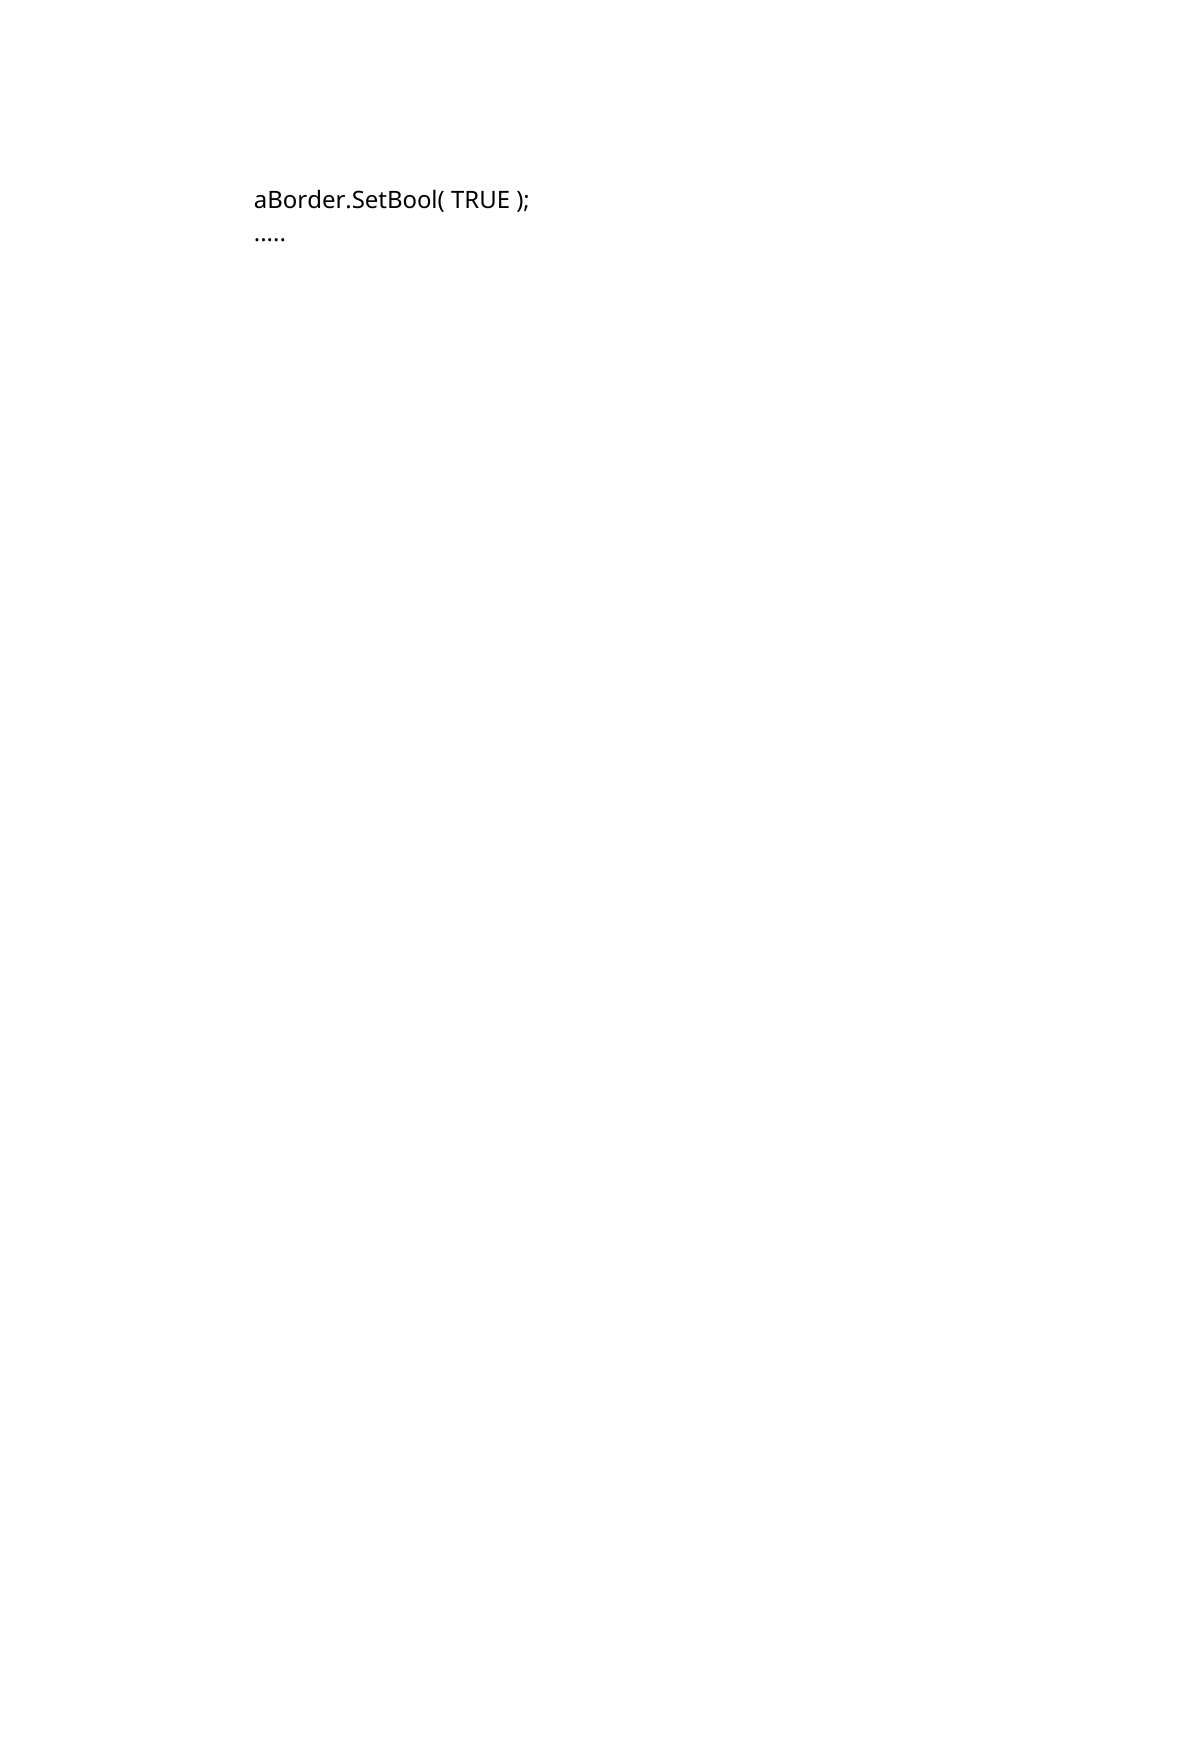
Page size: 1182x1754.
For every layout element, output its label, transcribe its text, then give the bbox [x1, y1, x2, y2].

list aBorder.SetBool( TRUE ); [254, 183, 1110, 216]
list ..... [254, 216, 1110, 248]
